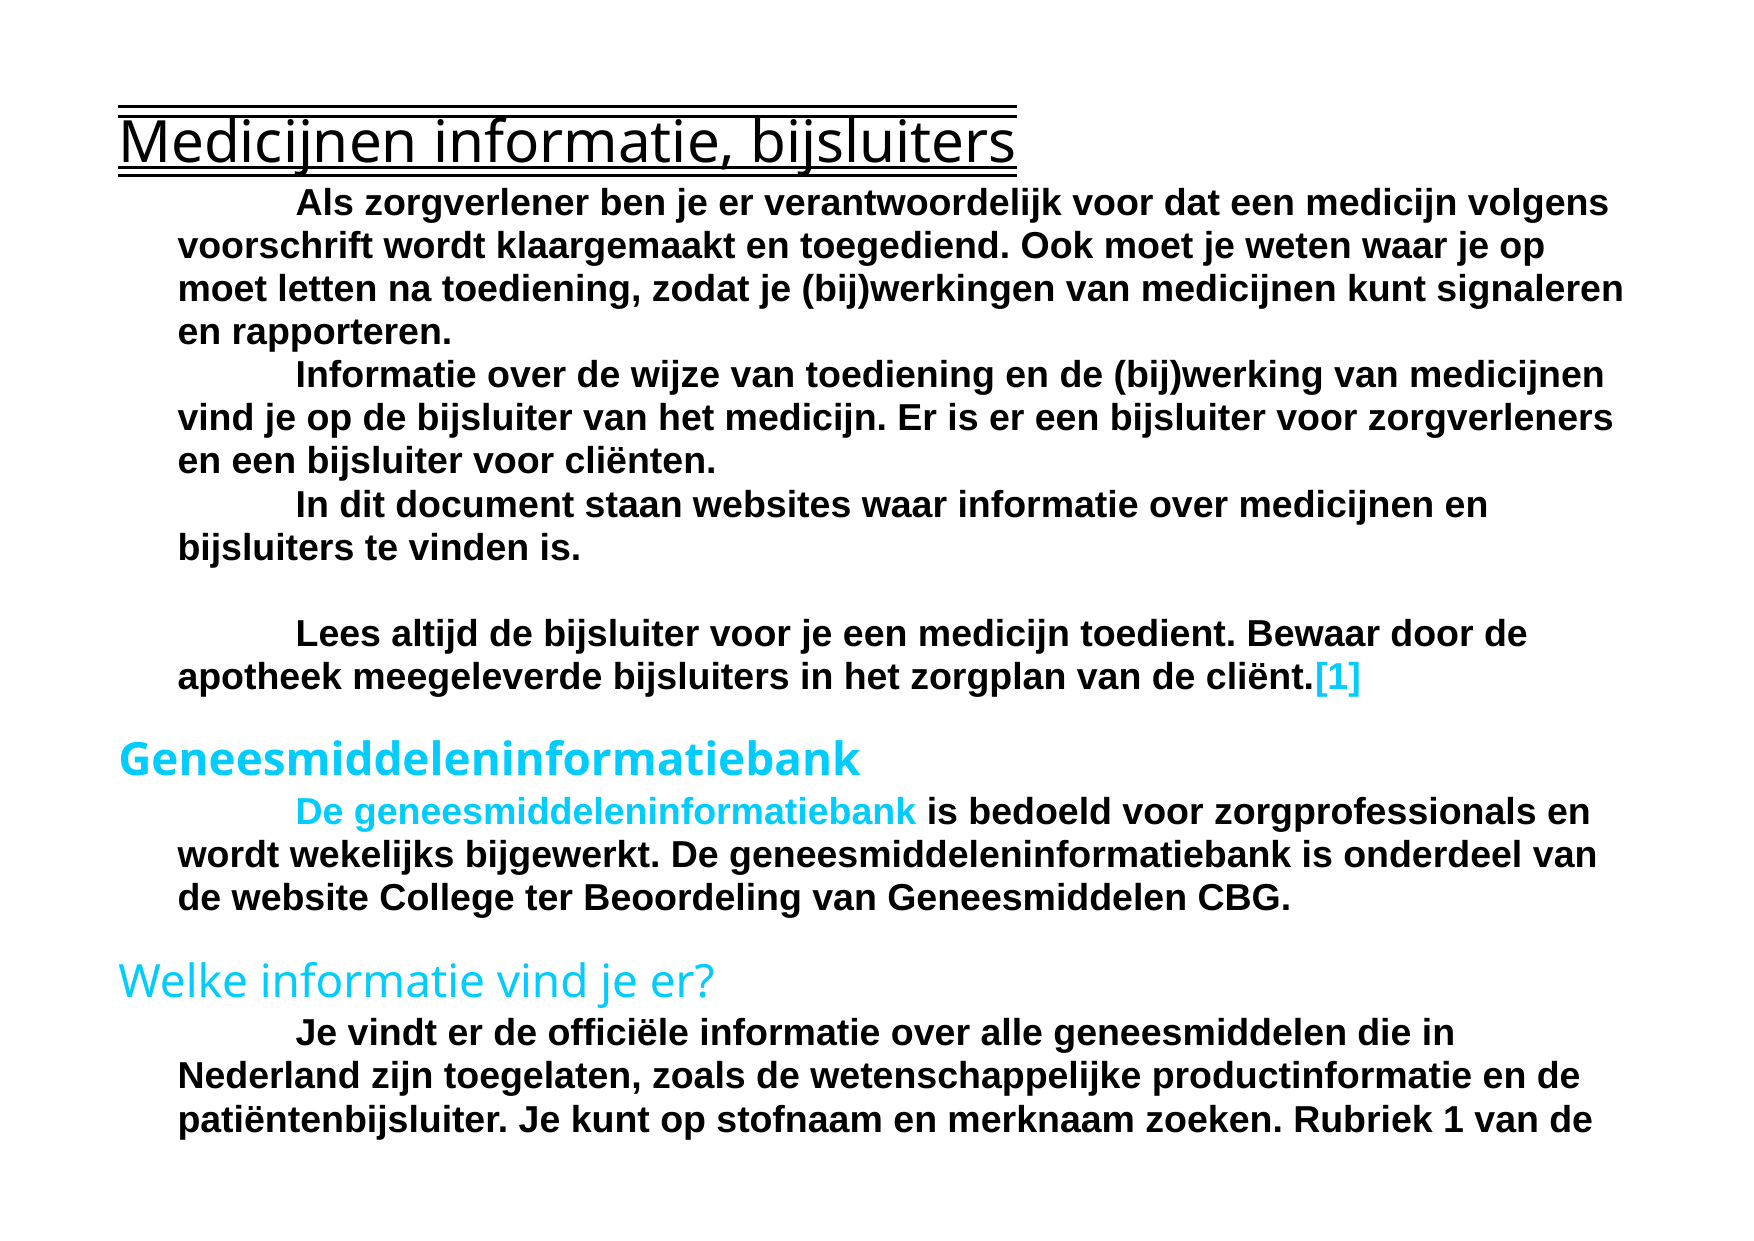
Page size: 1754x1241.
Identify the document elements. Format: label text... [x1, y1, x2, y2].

subtitle Geneesmiddeleninformatiebank [118, 727, 1636, 789]
subtitle De geneesmiddeleninformatiebank is bedoeld voor zorgprofessionals en wordt wekelijks bijgewerkt. De geneesmiddeleninformatiebank is onderdeel van de website College ter Beoordeling van Geneesmiddelen CBG. [177, 789, 1636, 919]
title Medicijnen informatie, bijsluiters [118, 100, 1636, 180]
subtitle Je vindt er de officiële informatie over alle geneesmiddelen die in Nederland zijn toegelaten, zoals de wetenschappelijke productinformatie en de patiëntenbijsluiter. Je kunt op stofnaam en merknaam zoeken. Rubriek 1 van de [177, 1011, 1636, 1140]
subtitle Als zorgverlener ben je er verantwoordelijk voor dat een medicijn volgens voorschrift wordt klaargemaakt en toegediend. Ook moet je weten waar je op moet letten na toediening, zodat je (bij)werkingen van medicijnen kunt signaleren en rapporteren. [177, 180, 1636, 352]
subtitle Welke informatie vind je er? [118, 948, 1636, 1011]
subtitle Lees altijd de bijsluiter voor je een medicijn toedient. Bewaar door de apotheek meegeleverde bijsluiters in het zorgplan van de cliënt.[1] [177, 611, 1636, 697]
subtitle Informatie over de wijze van toediening en de (bij)werking van medicijnen vind je op de bijsluiter van het medicijn. Er is er een bijsluiter voor zorgverleners en een bijsluiter voor cliënten. [177, 352, 1636, 482]
subtitle In dit document staan websites waar informatie over medicijnen en bijsluiters te vinden is. [177, 482, 1636, 568]
